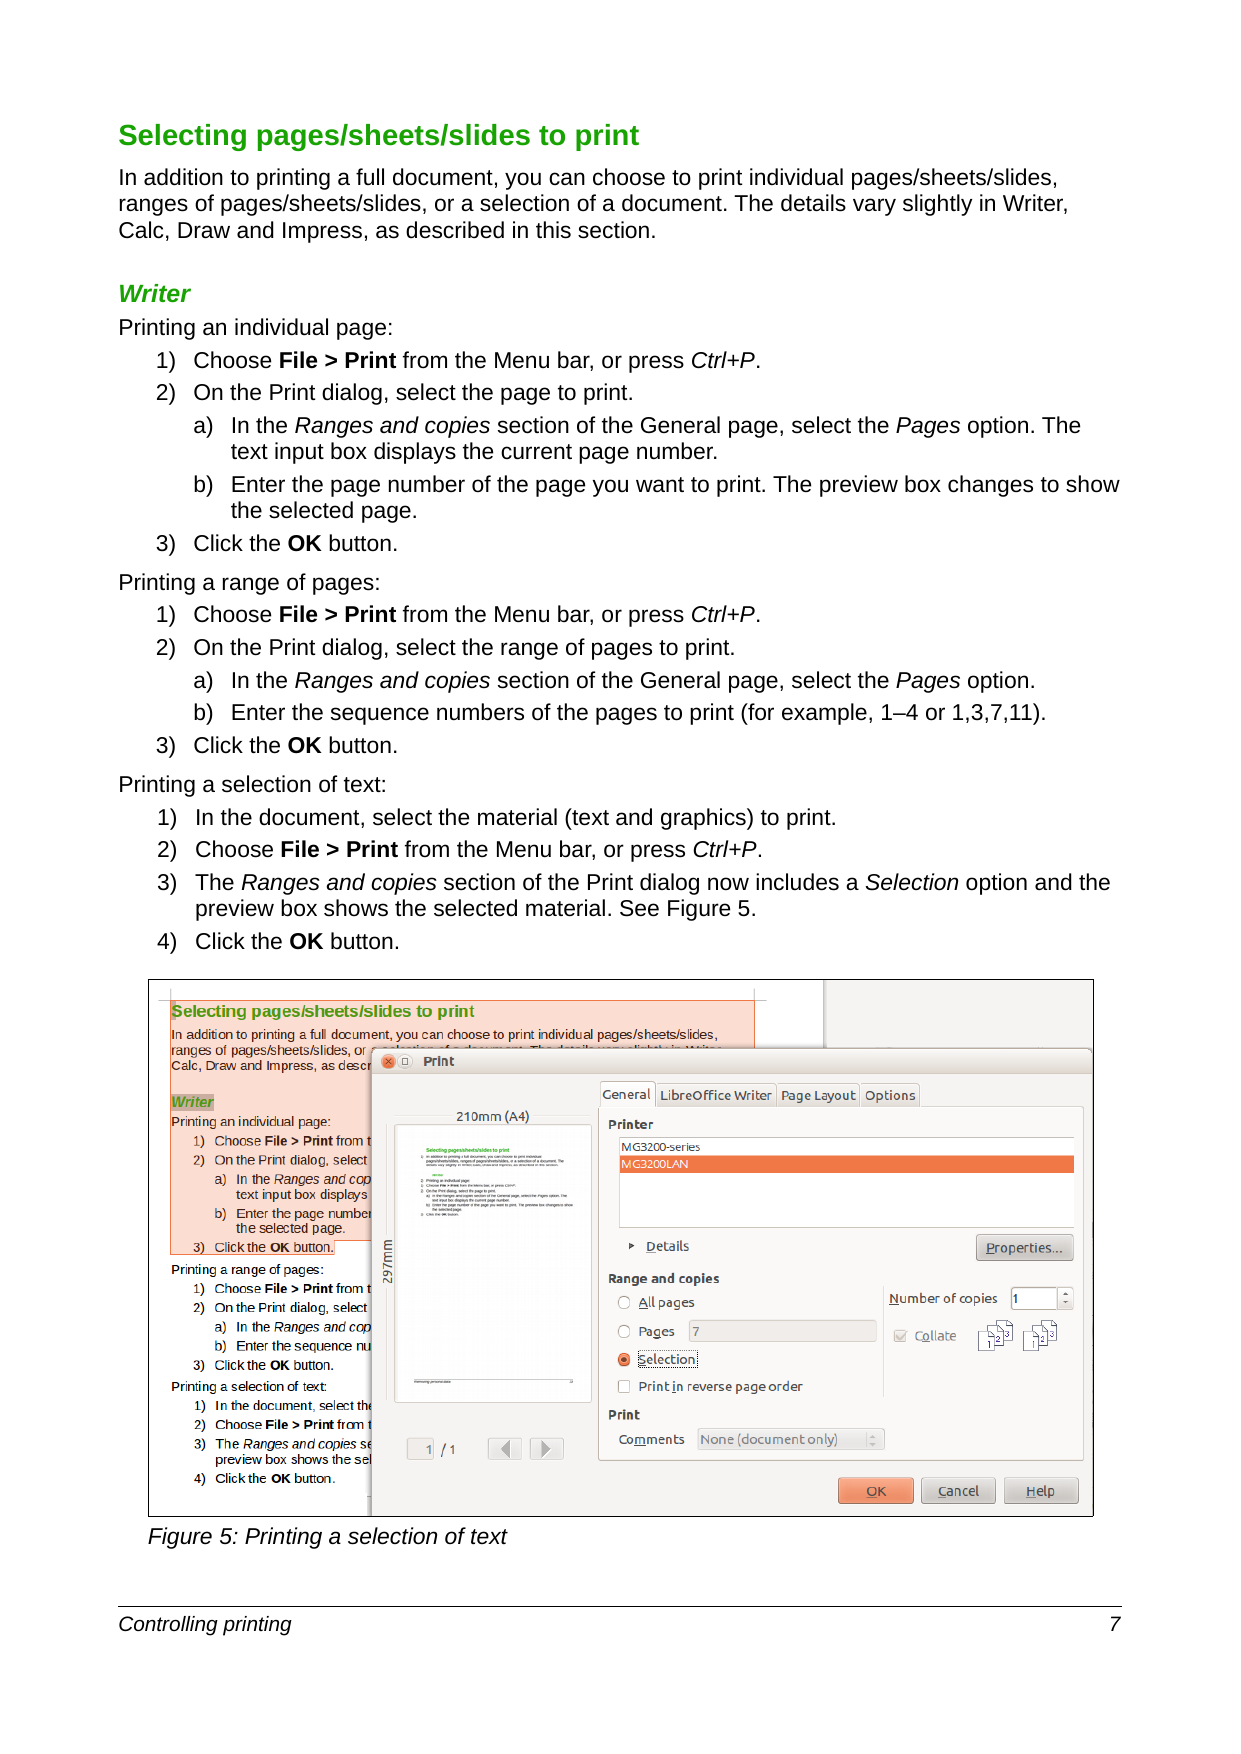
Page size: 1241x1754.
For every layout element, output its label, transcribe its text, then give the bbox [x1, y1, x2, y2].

list In the document, select the material (text and graphics) to print. [177, 803, 1122, 830]
list Printing a selection of text: [118, 771, 1122, 797]
list Click the OK button. [156, 530, 1122, 556]
list Choose File > Print from the Menu bar, or press Ctrl+P. [177, 836, 1122, 862]
list On the Print dialog, select the page to print. [156, 379, 1122, 406]
subtitle Writer [118, 279, 1122, 307]
list The Ranges and copies section of the Print dialog now includes a Selection option and the preview box shows the selected material. See Figure 5. [177, 869, 1122, 921]
list Click the OK button. [156, 732, 1122, 758]
text Figure 5: Printing a selection of text [148, 1523, 1093, 1549]
text In addition to printing a full document, you can choose to print individual pages/sheets/slides, ranges of pages/sheets/slides, or a selection of a document. The details vary slightly in Writer, Calc, Draw and Impress, as described in this section. [118, 164, 1122, 243]
list Enter the sequence numbers of the pages to print (for example, 1–4 or 1,3,7,11). [193, 699, 1122, 726]
subtitle Selecting pages/sheets/slides to print [118, 118, 1122, 152]
list Enter the page number of the page you want to print. The preview box changes to show the selected page. [193, 471, 1122, 523]
list Choose File > Print from the Menu bar, or press Ctrl+P. [156, 601, 1122, 628]
list Printing a range of pages: [118, 569, 1122, 595]
list Printing an individual page: [118, 314, 1122, 340]
list Choose File > Print from the Menu bar, or press Ctrl+P. [156, 347, 1122, 373]
list In the Ranges and copies section of the General page, select the Pages option. [193, 667, 1122, 693]
list In the Ranges and copies section of the General page, select the Pages option. The text input box displays the current page number. [193, 412, 1122, 464]
picture [149, 980, 1093, 1516]
list On the Print dialog, select the range of pages to print. [156, 634, 1122, 660]
list Click the OK button. [177, 928, 1122, 954]
